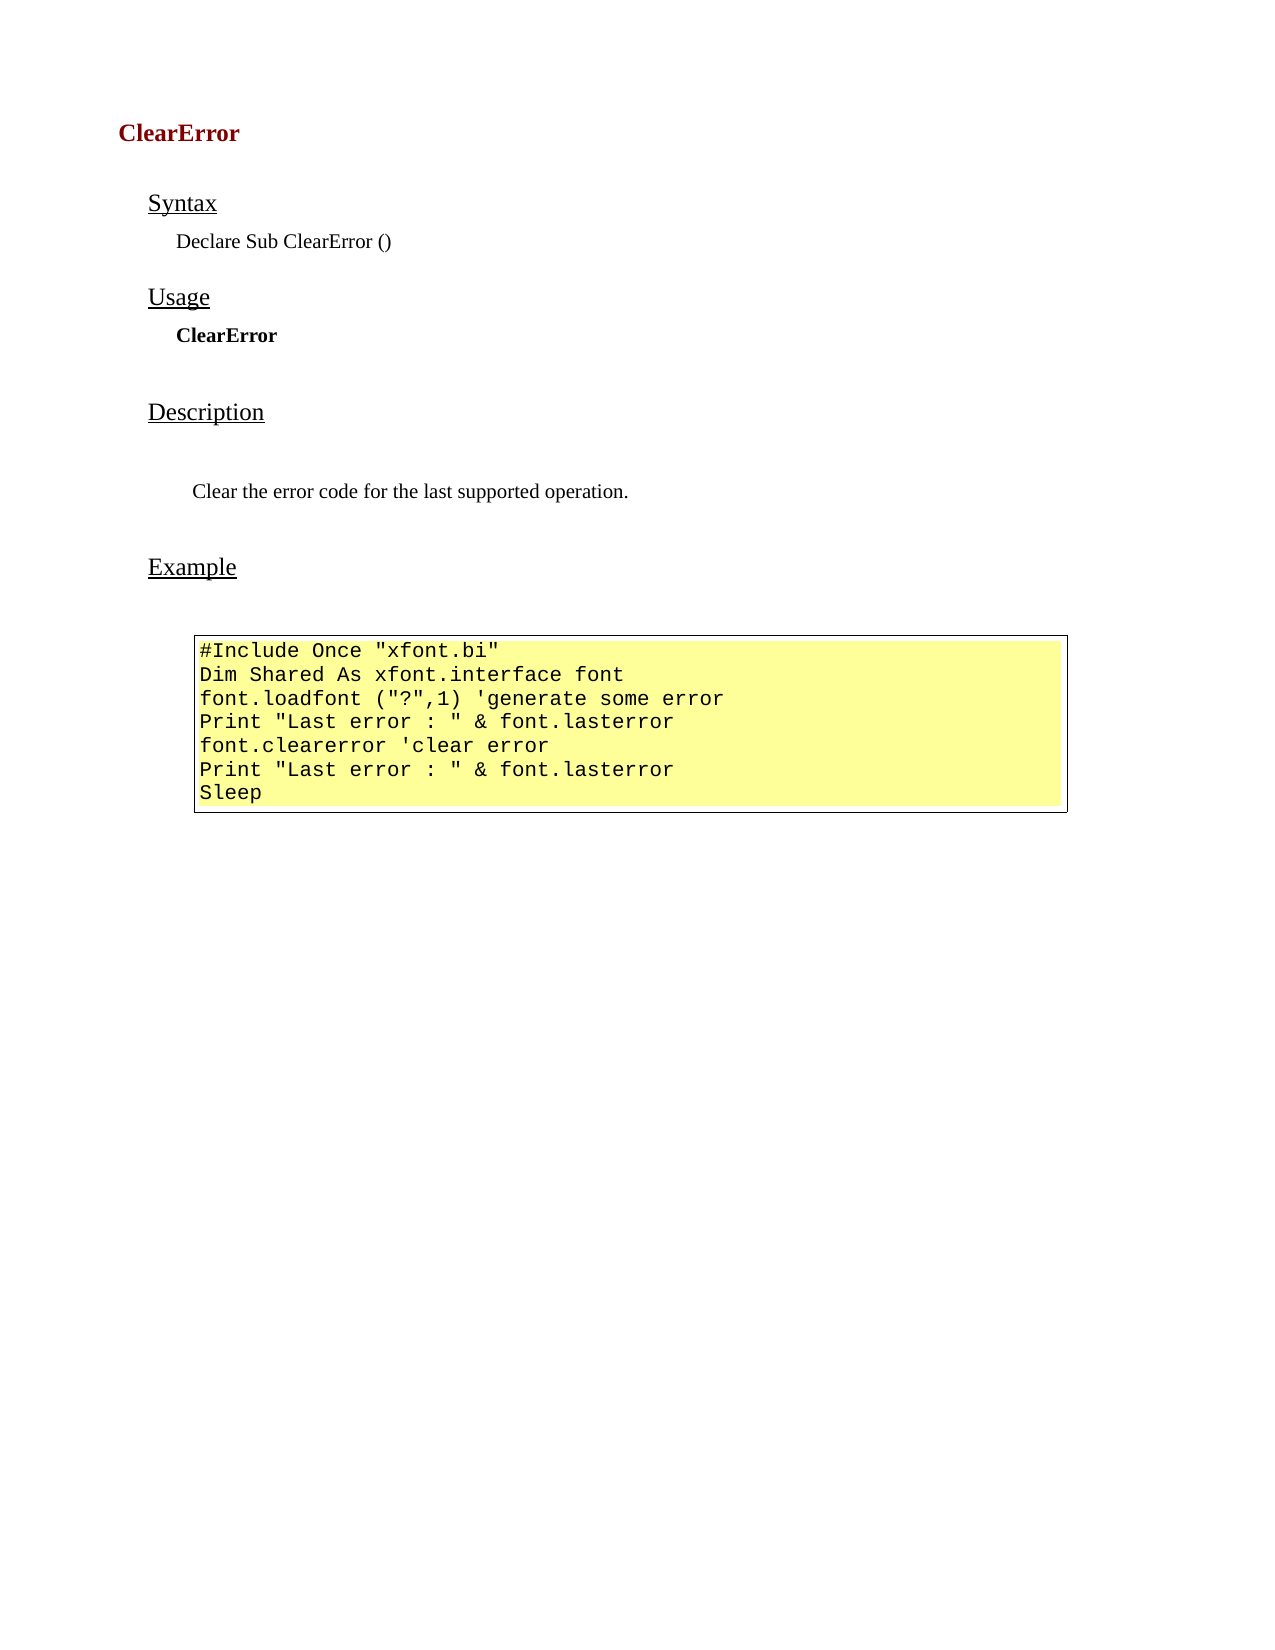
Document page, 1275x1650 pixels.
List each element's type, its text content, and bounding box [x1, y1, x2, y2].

table_header #Include Once "xfont.bi" Dim Shared As xfont.interface font font.loadfont ("?",1) 'generate some error Print "Last error : " & font.lasterror font.clearerror 'clear error Print "Last error : " & font.lasterror Sleep [195, 636, 1067, 812]
text Clear the error code for the last supported operation. [118, 479, 1157, 503]
text ClearError [176, 323, 1157, 347]
text Description [148, 397, 1157, 425]
text Declare Sub ClearError () [176, 229, 1157, 253]
text Example [148, 552, 1157, 581]
text Syntax [148, 188, 1157, 217]
text ClearError [118, 118, 1157, 147]
text Usage [148, 282, 1157, 311]
